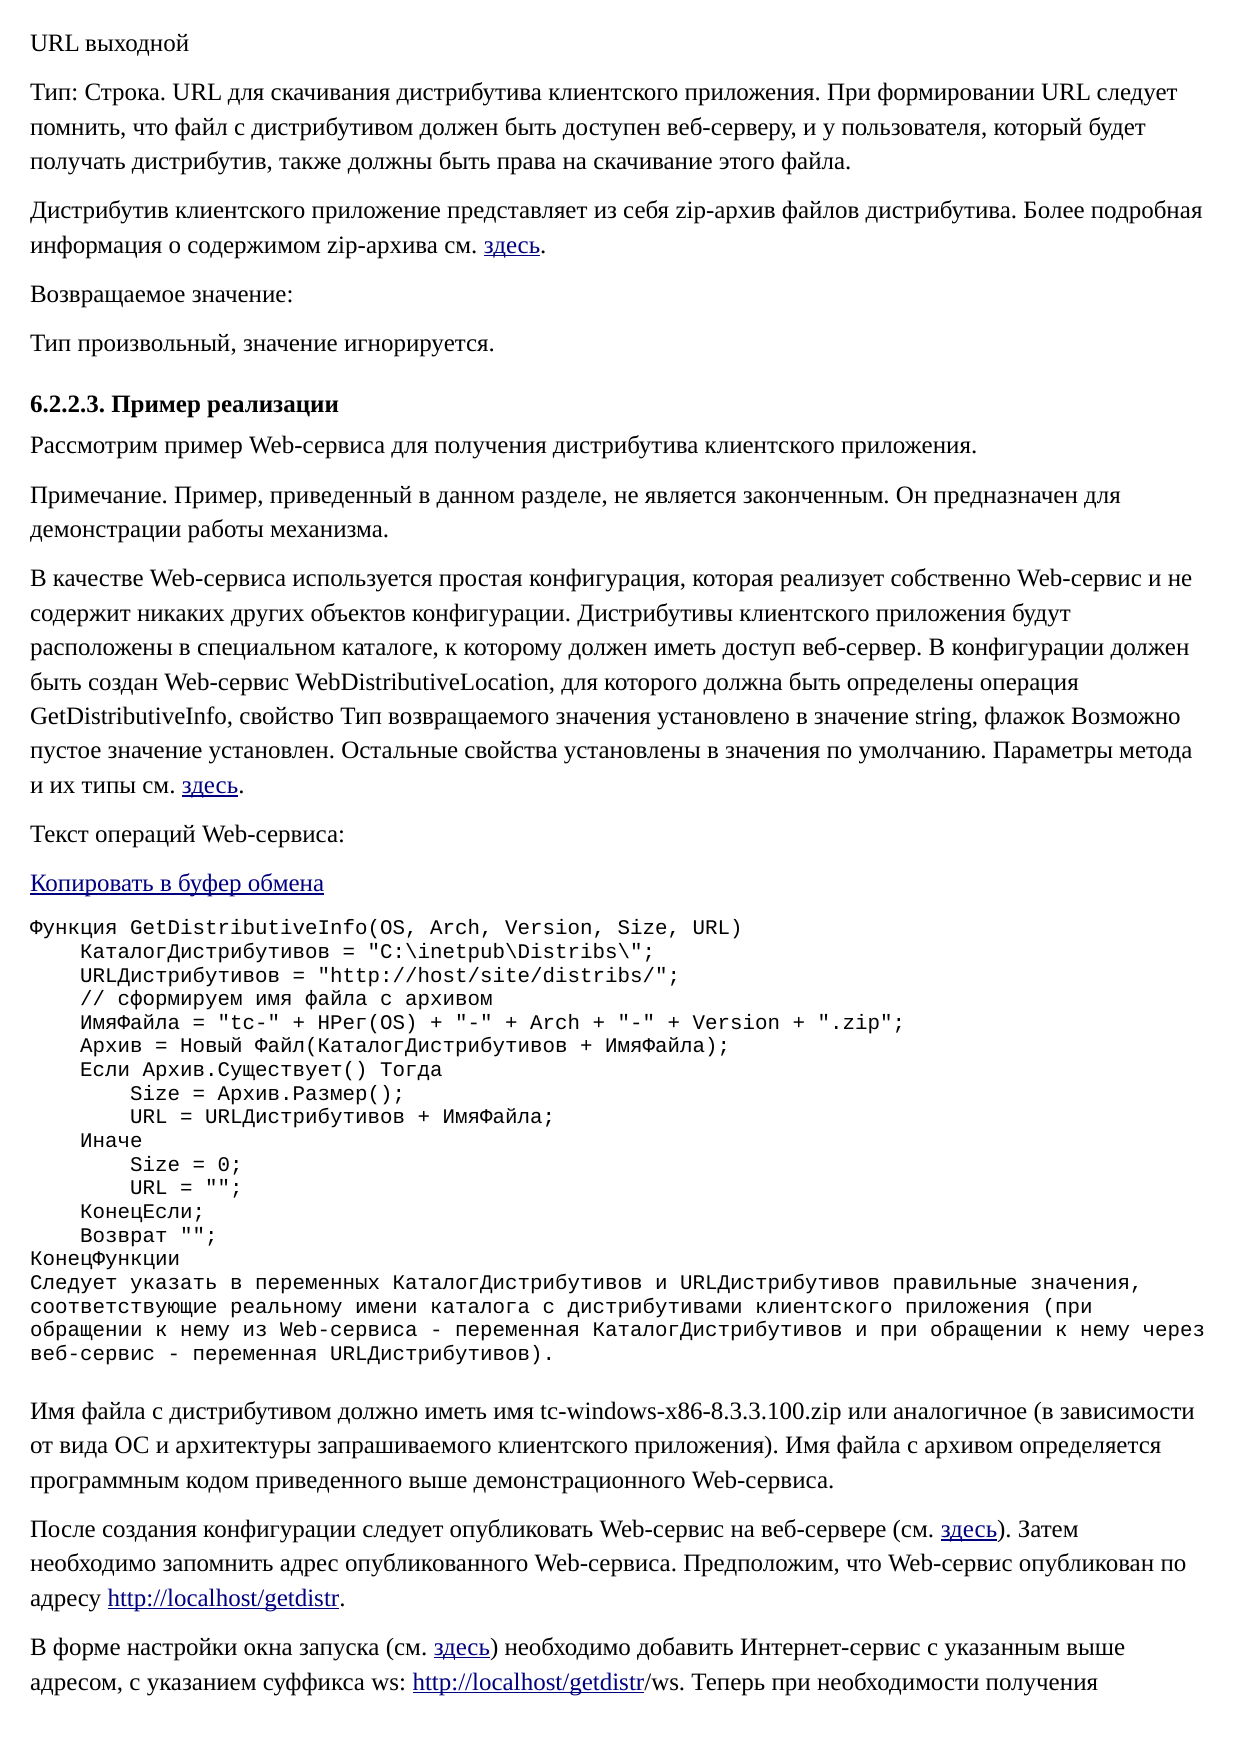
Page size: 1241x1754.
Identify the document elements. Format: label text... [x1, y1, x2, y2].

text Следует указать в переменных КаталогДистрибутивов и URLДистрибутивов правильные значения, соответствующие реальному имени каталога с дистрибутивами клиентского приложения (при обращении к нему из Web-сервиса - переменная КаталогДистрибутивов и при обращении к нему через веб-сервис - переменная URLДистрибутивов). [30, 1272, 1211, 1367]
text URLДистрибутивов = "http://host/site/distribs/"; [30, 964, 1211, 988]
text КонецФункции [30, 1248, 1211, 1272]
text Архив = Новый Файл(КаталогДистрибутивов + ИмяФайла); [30, 1036, 1211, 1059]
text Копировать в буфер обмена [30, 868, 1211, 897]
text КаталогДистрибутивов = "C:\inetpub\Distribs\"; [30, 941, 1211, 964]
text Тип: Строка. URL для скачивания дистрибутива клиентского приложения. При формировании URL следует помнить, что файл с дистрибутивом должен быть доступен веб-серверу, и у пользователя, который будет получать дистрибутив, также должны быть права на скачивание этого файла. [30, 77, 1211, 175]
text КонецЕсли; [30, 1201, 1211, 1225]
text Size = Архив.Размер(); [30, 1083, 1211, 1106]
text Функция GetDistributiveInfo(OS, Arch, Version, Size, URL) [30, 917, 1211, 941]
text Рассмотрим пример Web-сервиса для получения дистрибутива клиентского приложения. [30, 431, 1211, 459]
text ИмяФайла = "tc-" + НРег(OS) + "-" + Arch + "-" + Version + ".zip"; [30, 1012, 1211, 1036]
text Примечание. Пример, приведенный в данном разделе, не является законченным. Он предназначен для демонстрации работы механизма. [30, 480, 1211, 543]
text Size = 0; [30, 1154, 1211, 1177]
text Возвращаемое значение: [30, 279, 1211, 307]
text В форме настройки окна запуска (см. здесь) необходимо добавить Интернет-сервис с указанным выше адресом, с указанием суффикса ws: http://localhost/getdistr/ws. Теперь при необходимости получения [30, 1632, 1211, 1695]
text В качестве Web-сервиса используется простая конфигурация, которая реализует собственно Web-сервис и не содержит никаких других объектов конфигурации. Дистрибутивы клиентского приложения будут расположены в специальном каталоге, к которому должен иметь доступ веб-сервер. В конфигурации должен быть создан Web-сервис WebDistributiveLocation, для которого должна быть определены операция GetDistributiveInfo, свойство Тип возвращаемого значения установлено в значение string, флажок Возможно пустое значение установлен. Остальные свойства установлены в значения по умолчанию. Параметры метода и их типы см. здесь. [30, 563, 1211, 799]
text После создания конфигурации следует опубликовать Web-сервис на веб-сервере (см. здесь). Затем необходимо запомнить адрес опубликованного Web-сервиса. Предположим, что Web-сервис опубликован по адресу http://localhost/getdistr. [30, 1514, 1211, 1612]
text Текст операций Web-сервиса: [30, 819, 1211, 848]
text Если Архив.Существует() Тогда [30, 1059, 1211, 1083]
text URL выходной [30, 28, 1211, 57]
text Иначе [30, 1130, 1211, 1154]
text URL = ""; [30, 1177, 1211, 1201]
text Возврат ""; [30, 1225, 1211, 1248]
text URL = URLДистрибутивов + ИмяФайла; [30, 1106, 1211, 1130]
text Тип произвольный, значение игнорируется. [30, 328, 1211, 357]
text // сформируем имя файла с архивом [30, 988, 1211, 1012]
text Имя файла с дистрибутивом должно иметь имя tc-windows-x86-8.3.3.100.zip или аналогичное (в зависимости от вида ОС и архитектуры запрашиваемого клиентского приложения). Имя файла с архивом определяется программным кодом приведенного выше демонстрационного Web-сервиса. [30, 1396, 1211, 1494]
text Дистрибутив клиентского приложение представляет из себя zip-архив файлов дистрибутива. Более подробная информация о содержимом zip-архива см. здесь. [30, 195, 1211, 258]
subtitle 6.2.2.3. Пример реализации [30, 389, 1211, 418]
